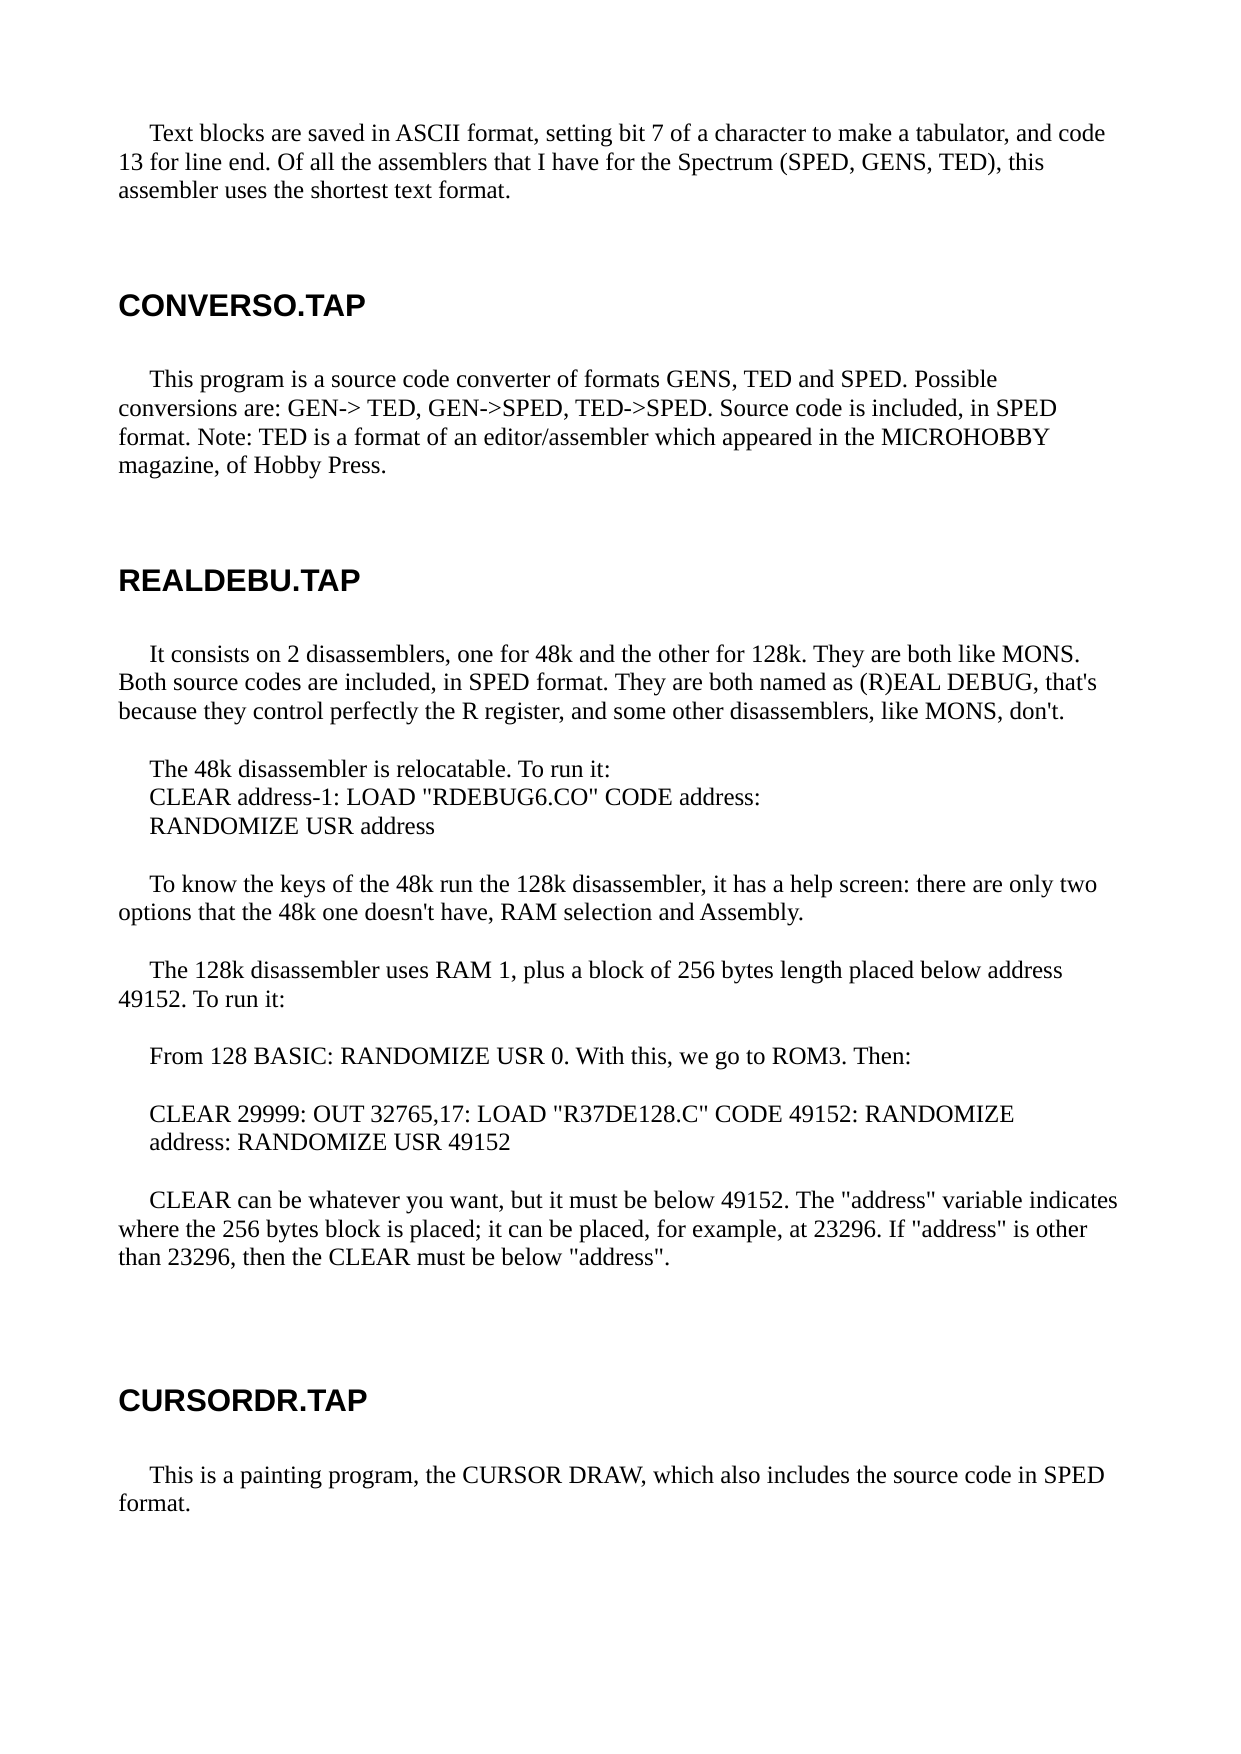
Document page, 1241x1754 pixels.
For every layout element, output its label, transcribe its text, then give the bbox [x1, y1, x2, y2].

text address: RANDOMIZE USR 49152 [118, 1127, 1122, 1156]
text The 48k disassembler is relocatable. To run it: [118, 754, 1122, 782]
subtitle CURSORDR.TAP [118, 1382, 1122, 1418]
text To know the keys of the 48k run the 128k disassembler, it has a help screen: there are only two options that the 48k one doesn't have, RAM selection and Assembly. [118, 869, 1122, 926]
subtitle CONVERSO.TAP [118, 287, 1122, 323]
text CLEAR 29999: OUT 32765,17: LOAD "R37DE128.C" CODE 49152: RANDOMIZE [118, 1099, 1122, 1127]
text RANDOMIZE USR address [118, 811, 1122, 840]
text From 128 BASIC: RANDOMIZE USR 0. With this, we go to ROM3. Then: [118, 1041, 1122, 1070]
text CLEAR can be whatever you want, but it must be below 49152. The "address" variable indicates where the 256 bytes block is placed; it can be placed, for example, at 23296. If "address" is other than 23296, then the CLEAR must be below "address". [118, 1185, 1122, 1271]
text It consists on 2 disassemblers, one for 48k and the other for 128k. They are both like MONS. Both source codes are included, in SPED format. They are both named as (R)EAL DEBUG, that's because they control perfectly the R register, and some other disassemblers, like MONS, don't. [118, 639, 1122, 725]
text CLEAR address-1: LOAD "RDEBUG6.CO" CODE address: [118, 782, 1122, 811]
text The 128k disassembler uses RAM 1, plus a block of 256 bytes length placed below address 49152. To run it: [118, 955, 1122, 1012]
text This program is a source code converter of formats GENS, TED and SPED. Possible conversions are: GEN-> TED, GEN->SPED, TED->SPED. Source code is included, in SPED format. Note: TED is a format of an editor/assembler which appeared in the MICROHOBBY magazine, of Hobby Press. [118, 364, 1122, 479]
text Text blocks are saved in ASCII format, setting bit 7 of a character to make a tabulator, and code 13 for line end. Of all the assemblers that I have for the Spectrum (SPED, GENS, TED), this assembler uses the shortest text format. [118, 118, 1122, 204]
subtitle REALDEBU.TAP [118, 562, 1122, 597]
text This is a painting program, the CURSOR DRAW, which also includes the source code in SPED format. [118, 1460, 1122, 1517]
